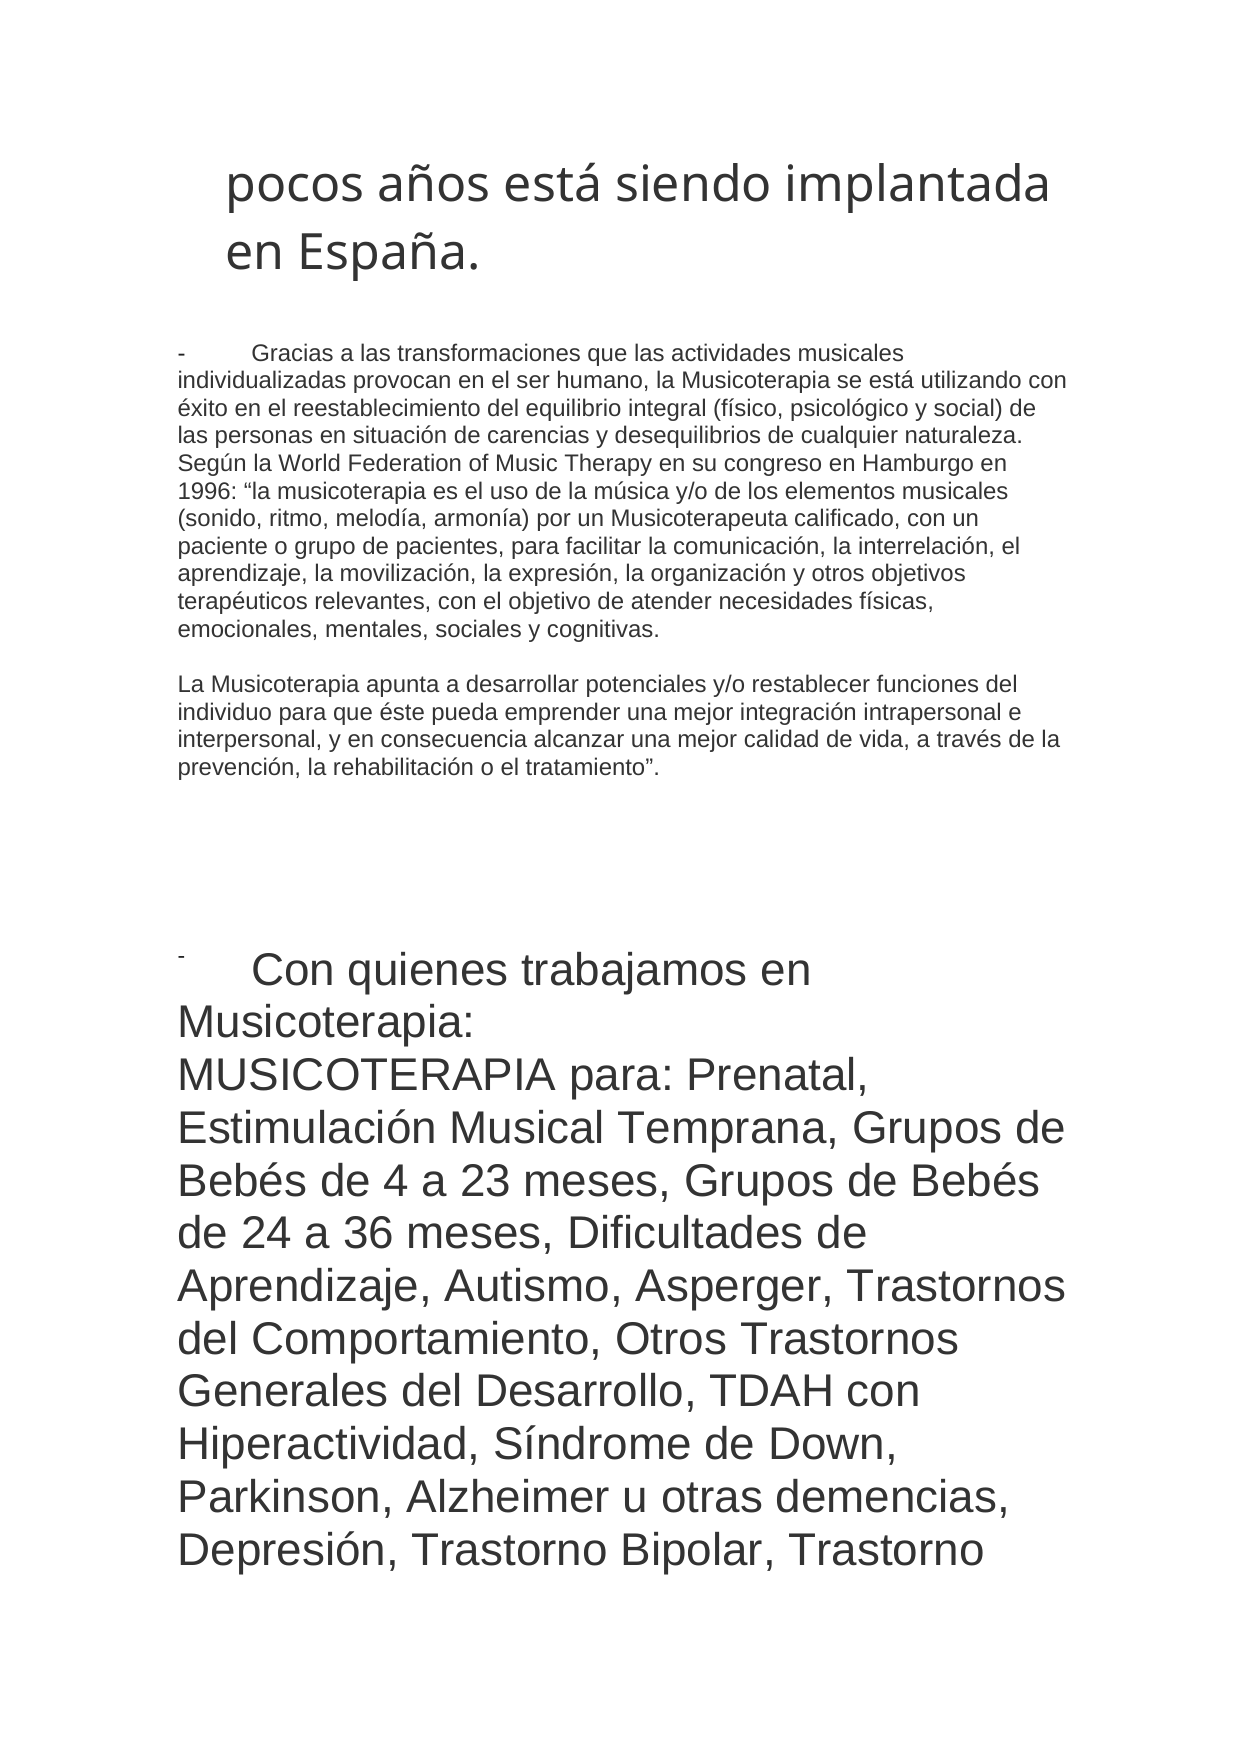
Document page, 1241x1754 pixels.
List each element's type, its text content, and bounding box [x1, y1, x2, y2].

list Con quienes trabajamos en Musicoterapia: MUSICOTERAPIA para: Prenatal, Estimulación Musical Temprana, Grupos de Bebés de 4 a 23 meses, Grupos de Bebés de 24 a 36 meses, Dificultades de Aprendizaje, Autismo, Asperger, Trastornos del Comportamiento, Otros Trastornos Generales del Desarrollo, TDAH con Hiperactividad, Síndrome de Down, Parkinson, Alzheimer u otras demencias, Depresión, Trastorno Bipolar, Trastorno [177, 942, 1069, 1575]
list Gracias a las transformaciones que las actividades musicales individualizadas provocan en el ser humano, la Musicoterapia se está utilizando con éxito en el reestablecimiento del equilibrio integral (físico, psicológico y social) de las personas en situación de carencias y desequilibrios de cualquier naturaleza. Según la World Federation of Music Therapy en su congreso en Hamburgo en 1996: “la musicoterapia es el uso de la música y/o de los elementos musicales (sonido, ritmo, melodía, armonía) por un Musicoterapeuta calificado, con un paciente o grupo de pacientes, para facilitar la comunicación, la interrelación, el aprendizaje, la movilización, la expresión, la organización y otros objetivos terapéuticos relevantes, con el objetivo de atender necesidades físicas, emocionales, mentales, sociales y cognitivas. La Musicoterapia apunta a desarrollar potenciales y/o restablecer funciones del individuo para que éste pueda emprender una mejor integración intrapersonal e interpersonal, y en consecuencia alcanzar una mejor calidad de vida, a través de la prevención, la rehabilitación o el tratamiento”. [177, 338, 1069, 780]
list pocos años está siendo implantada en España. [226, 148, 1069, 284]
